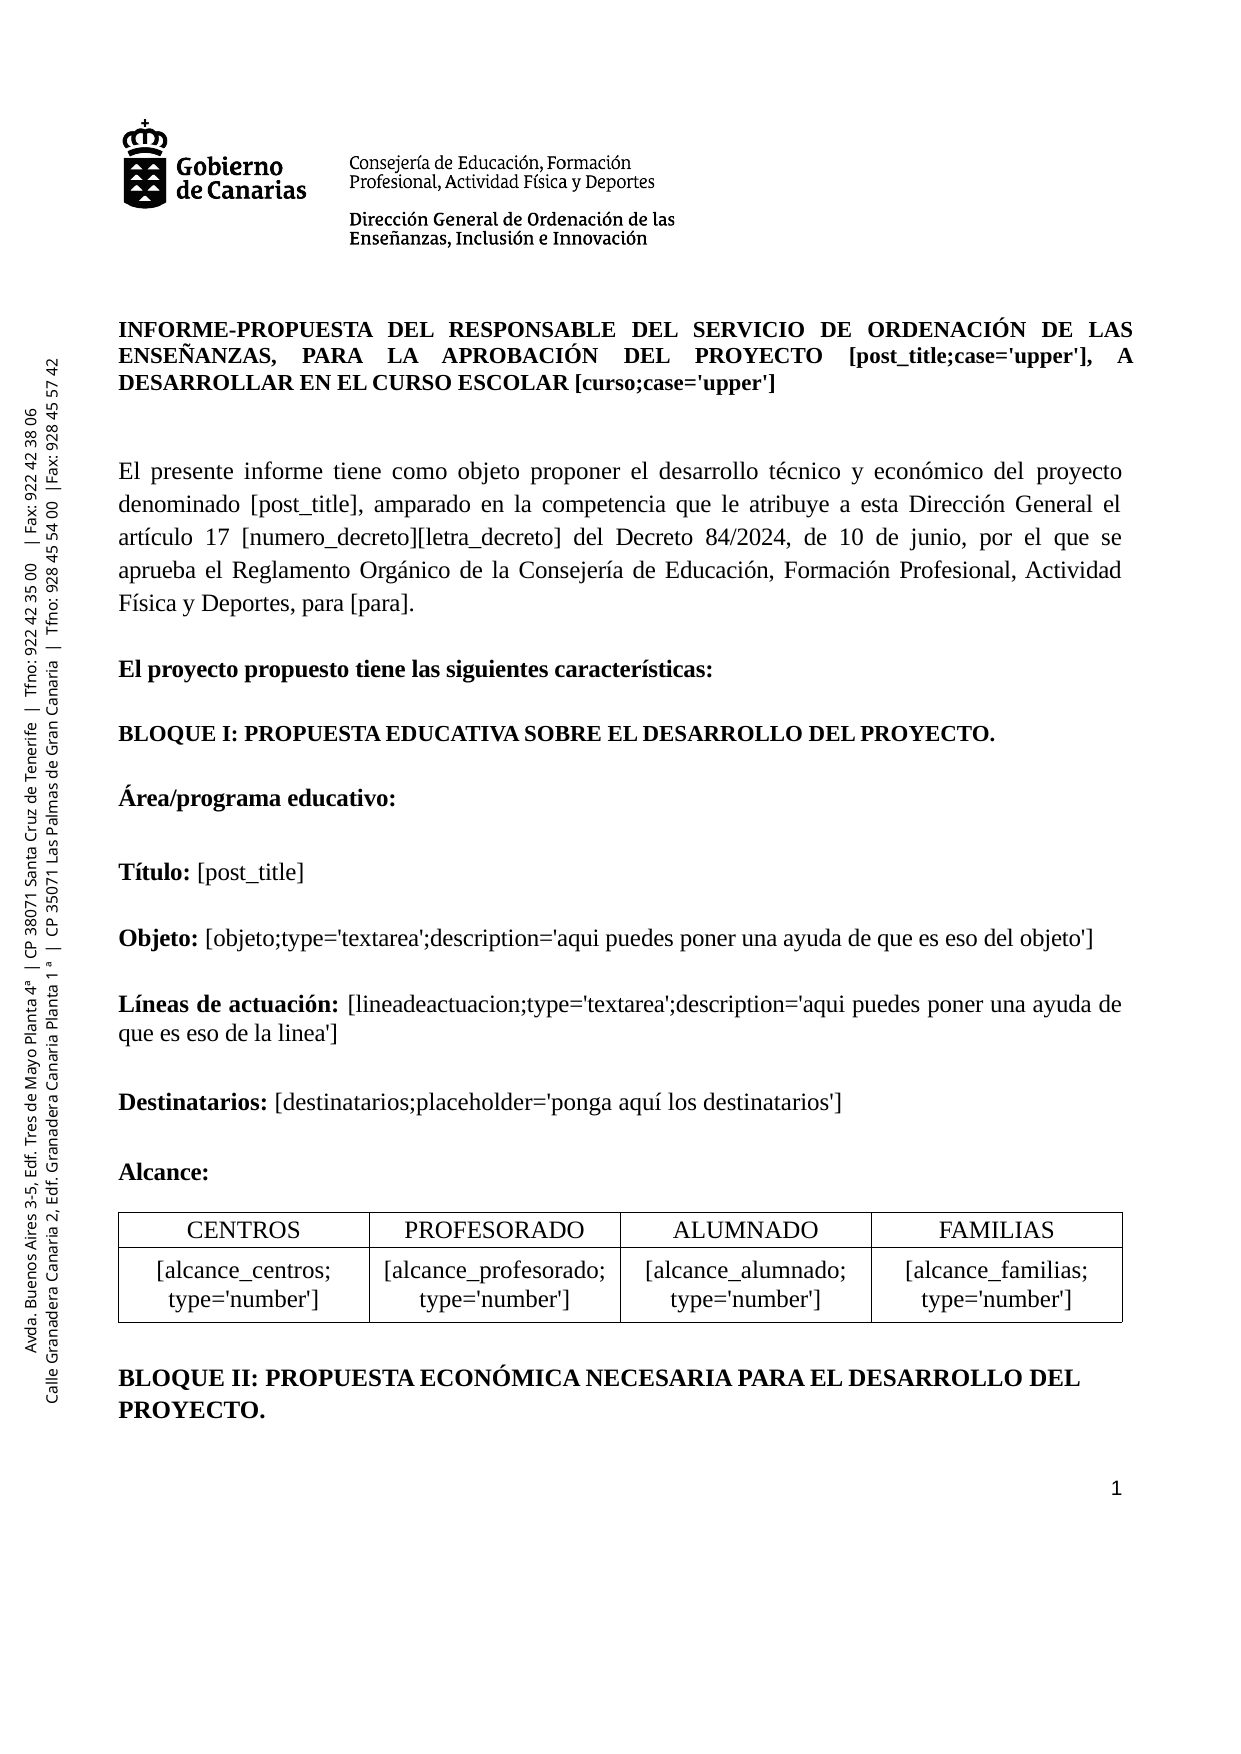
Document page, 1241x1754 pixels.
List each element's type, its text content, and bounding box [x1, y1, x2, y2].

text INFORME-PROPUESTA DEL RESPONSABLE DEL SERVICIO DE ORDENACIÓN DE LAS ENSEÑANZAS, PARA LA APROBACIÓN DEL PROYECTO [post_title;case='upper'], A DESARROLLAR EN EL CURSO ESCOLAR [curso;case='upper'] [118, 316, 1134, 395]
picture [122, 119, 675, 248]
text El presente informe tiene como objeto proponer el desarrollo técnico y económico del proyecto denominado [post_title], amparado en la competencia que le atribuye a esta Dirección General el artículo 17 [numero_decreto][letra_decreto] del Decreto 84/2024, de 10 de junio, por el que se aprueba el Reglamento Orgánico de la Consejería de Educación, Formación Profesional, Actividad Física y Deportes, para [para]. [118, 456, 1122, 617]
table_cell [alcance_centros; type='number'] [119, 1248, 369, 1322]
table_cell [alcance_profesorado; type='number'] [370, 1248, 620, 1322]
list Destinatarios: [destinatarios;placeholder='ponga aquí los destinatarios'] [118, 1087, 1122, 1116]
list Alcance: [118, 1157, 1122, 1186]
table_header CENTROS [119, 1213, 369, 1247]
table_header FAMILIAS [872, 1213, 1122, 1247]
list Líneas de actuación: [lineadeactuacion;type='textarea';description='aqui puedes poner una ayuda de que es eso de la linea'] [118, 989, 1122, 1047]
list Título: [post_title] [118, 857, 1122, 886]
list BLOQUE II: PROPUESTA ECONÓMICA NECESARIA PARA EL DESARROLLO DEL PROYECTO. [118, 1363, 1122, 1424]
list Objeto: [objeto;type='textarea';description='aqui puedes poner una ayuda de que es eso del objeto'] [118, 923, 1122, 952]
table_cell [alcance_alumnado; type='number'] [621, 1248, 871, 1322]
text Área/programa educativo: [118, 783, 1122, 812]
table_header PROFESORADO [370, 1213, 620, 1247]
text BLOQUE I: PROPUESTA EDUCATIVA SOBRE EL DESARROLLO DEL PROYECTO. [118, 720, 1122, 747]
table_header ALUMNADO [621, 1213, 871, 1247]
table_cell [alcance_familias; type='number'] [872, 1248, 1122, 1322]
text El proyecto propuesto tiene las siguientes características: [118, 654, 1122, 683]
